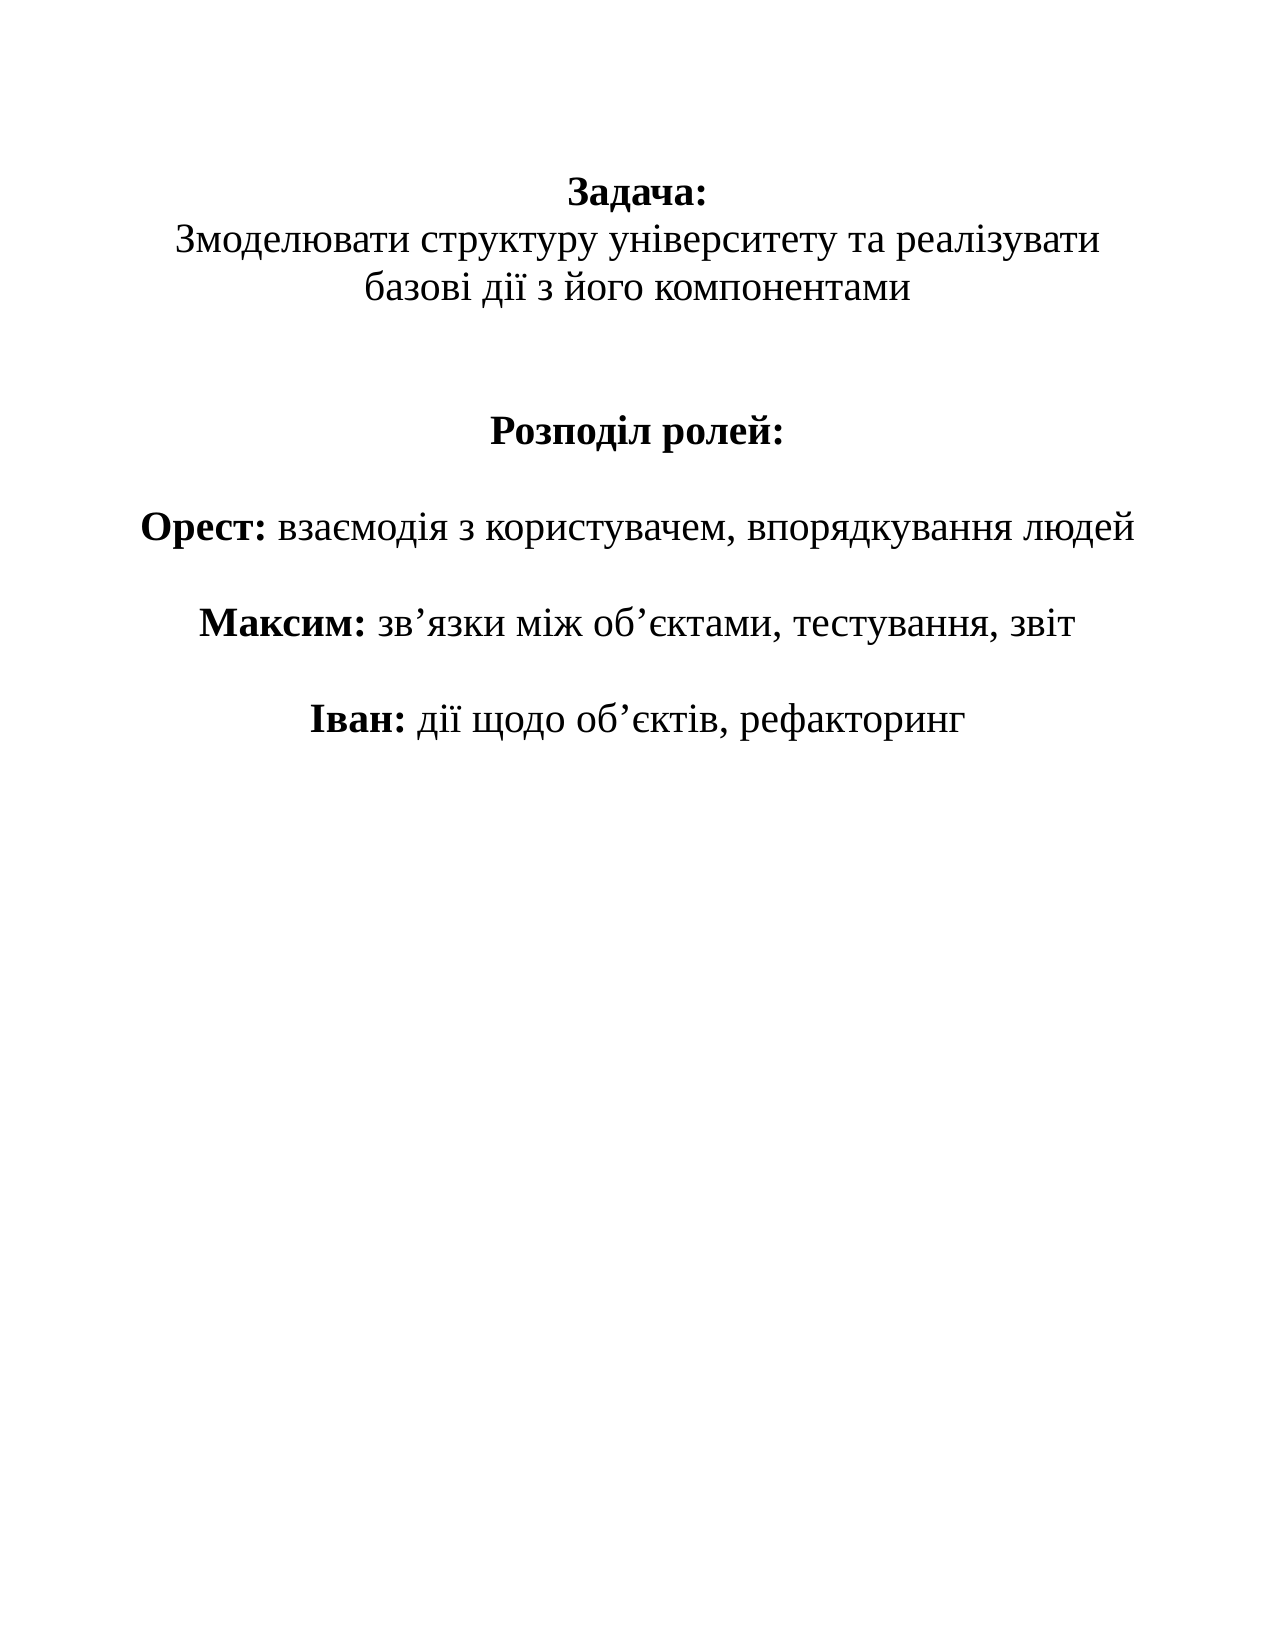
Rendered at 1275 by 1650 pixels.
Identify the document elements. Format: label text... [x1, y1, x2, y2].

text Змоделювати структуру університету та реалізувати базові дії з його компонентами [118, 214, 1157, 310]
text Орест: взаємодія з користувачем, впорядкування людей [118, 501, 1157, 549]
text Розподіл ролей: [118, 406, 1157, 453]
text Іван: дії щодо об’єктів, рефакторинг [118, 693, 1157, 741]
text Максим: зв’язки між об’єктами, тестування, звіт [118, 597, 1157, 645]
text Задача: [118, 166, 1157, 214]
